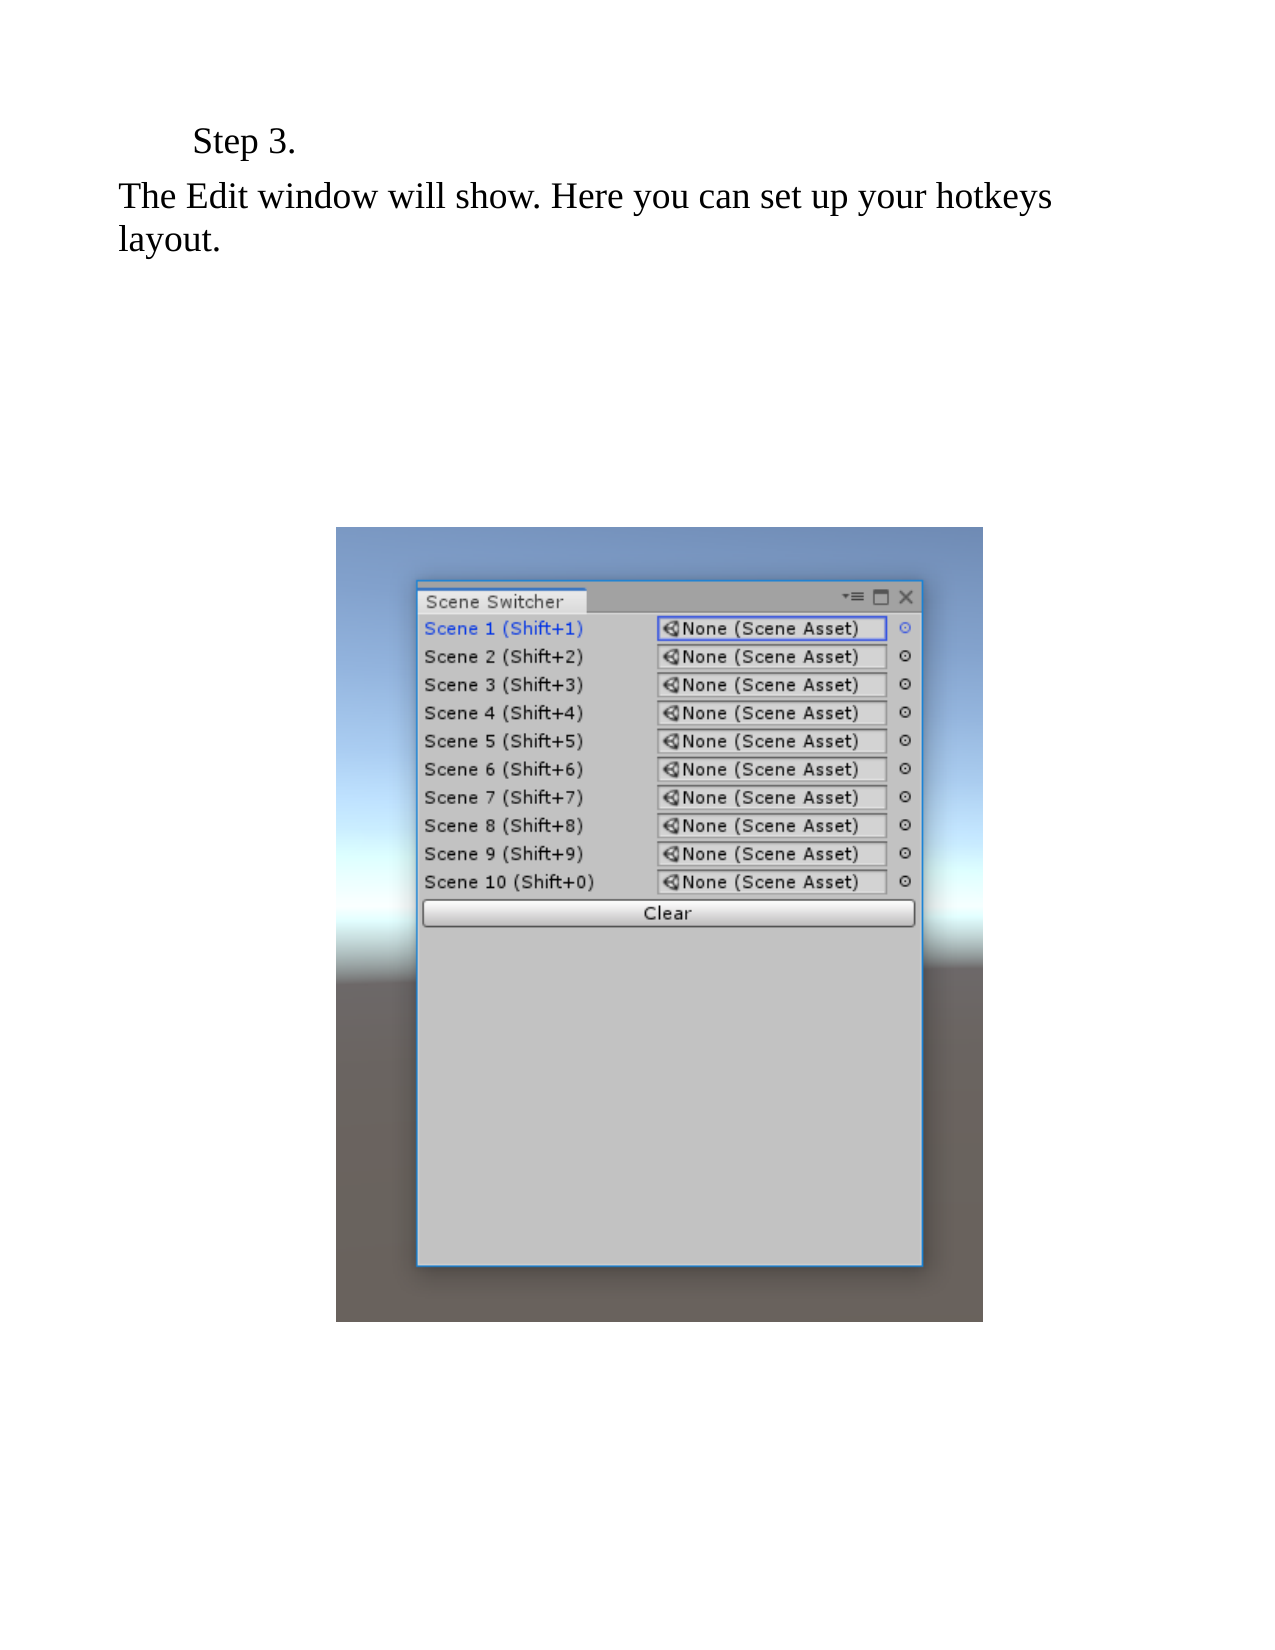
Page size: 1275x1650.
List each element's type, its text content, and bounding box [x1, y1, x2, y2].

text The Edit window will show. Here you can set up your hotkeys layout. [118, 174, 1157, 260]
text Step 3. [118, 118, 1157, 161]
picture [336, 527, 983, 1322]
